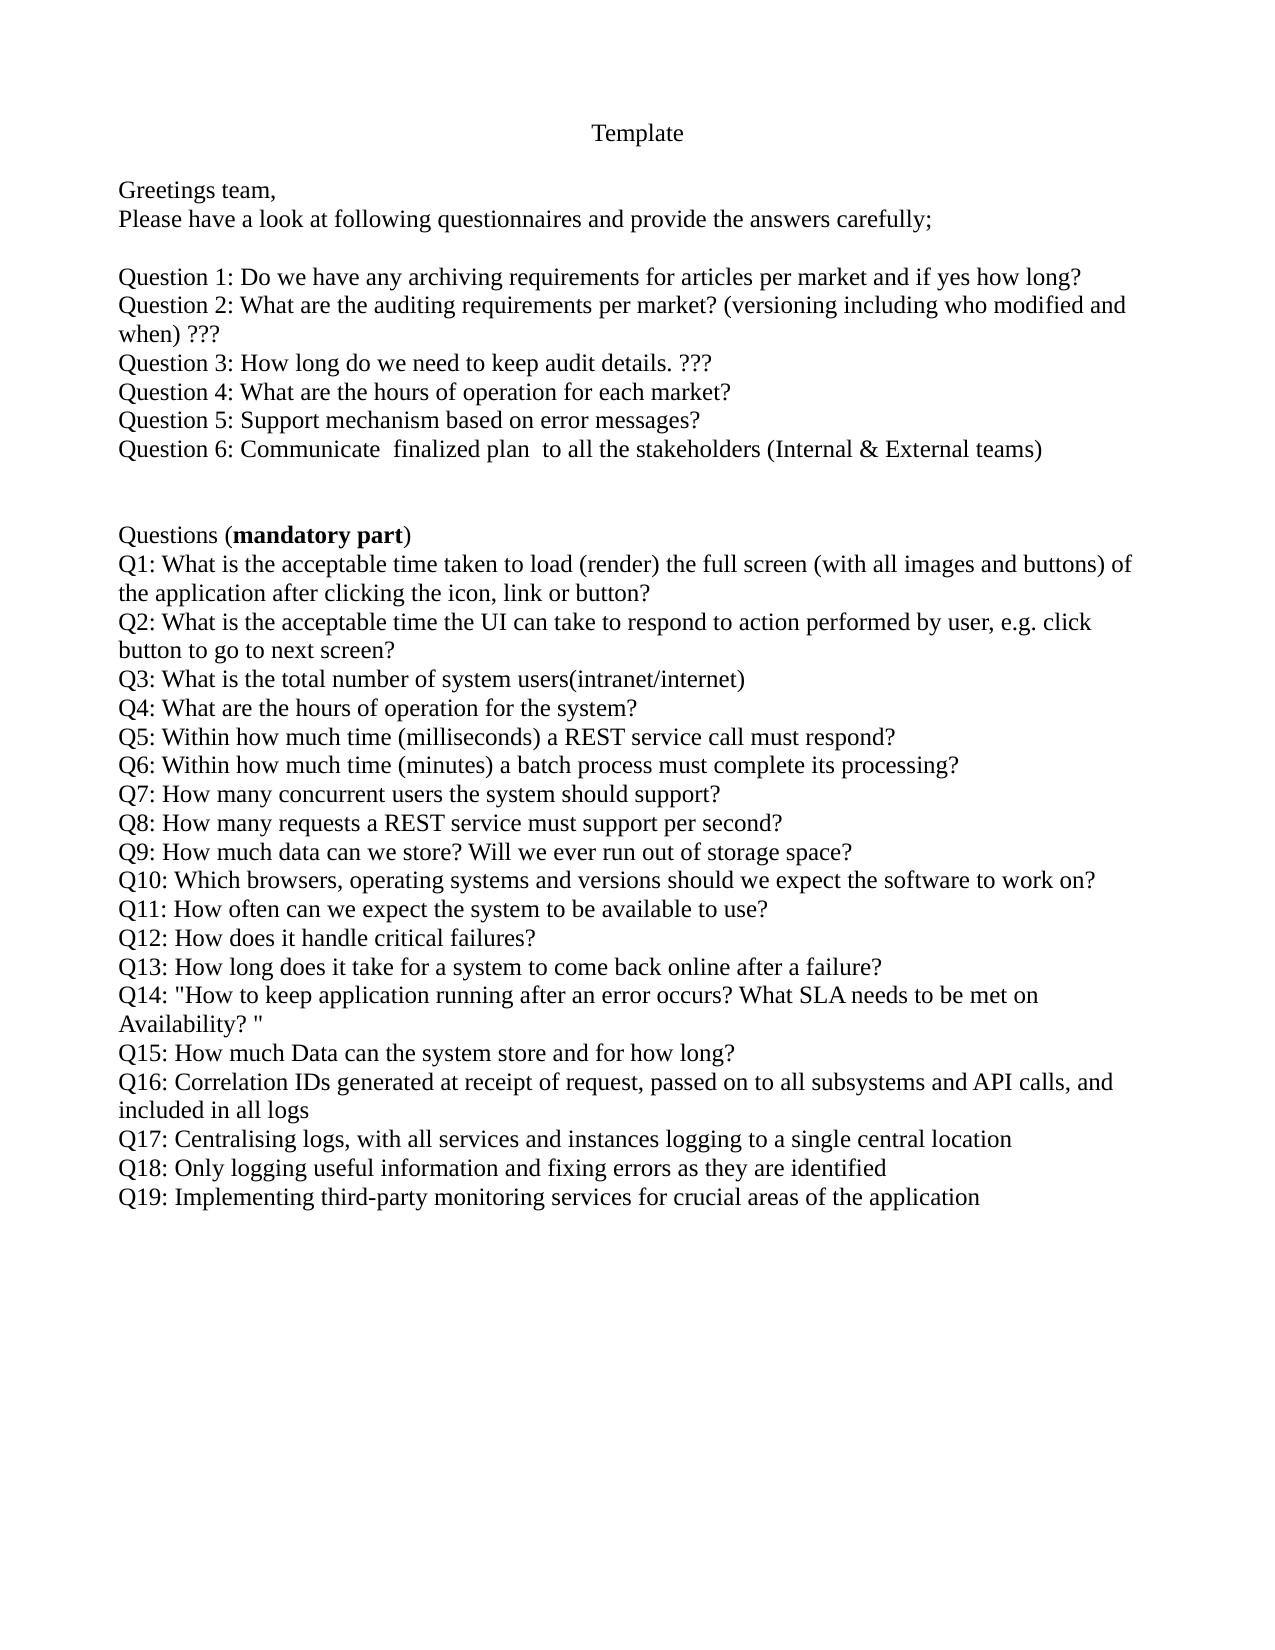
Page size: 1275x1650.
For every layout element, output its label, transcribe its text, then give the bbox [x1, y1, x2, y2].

text Q16: Correlation IDs generated at receipt of request, passed on to all subsystems and API calls, and included in all logs [118, 1067, 1157, 1124]
text Q12: How does it handle critical failures? [118, 923, 1157, 952]
text Questions (mandatory part) [118, 521, 1157, 549]
text Template [118, 118, 1157, 147]
text Greetings team, Please have a look at following questionnaires and provide the answers carefully; [118, 176, 1157, 233]
text Q3: What is the total number of system users(intranet/internet) [118, 664, 1157, 693]
text Q2: What is the acceptable time the UI can take to respond to action performed by user, e.g. click button to go to next screen? [118, 607, 1157, 664]
text Q1: What is the acceptable time taken to load (render) the full screen (with all images and buttons) of the application after clicking the icon, link or button? [118, 549, 1157, 607]
text Q15: How much Data can the system store and for how long? [118, 1038, 1157, 1067]
text Q11: How often can we expect the system to be available to use? [118, 894, 1157, 923]
text Q17: Centralising logs, with all services and instances logging to a single central location [118, 1124, 1157, 1153]
text Question 6: Communicate finalized plan to all the stakeholders (Internal & External teams) [118, 434, 1157, 492]
text Q18: Only logging useful information and fixing errors as they are identified [118, 1153, 1157, 1182]
text Question 1: Do we have any archiving requirements for articles per market and if yes how long? [118, 262, 1157, 291]
text Question 5: Support mechanism based on error messages? [118, 406, 1157, 434]
text Q9: How much data can we store? Will we ever run out of storage space? [118, 837, 1157, 866]
text Question 3: How long do we need to keep audit details. ??? [118, 348, 1157, 377]
text Q10: Which browsers, operating systems and versions should we expect the software to work on? [118, 866, 1157, 894]
text Q4: What are the hours of operation for the system? [118, 693, 1157, 722]
text Q5: Within how much time (milliseconds) a REST service call must respond? [118, 722, 1157, 751]
text Q13: How long does it take for a system to come back online after a failure? [118, 952, 1157, 981]
text Q6: Within how much time (minutes) a batch process must complete its processing? [118, 751, 1157, 779]
text Q8: How many requests a REST service must support per second? [118, 808, 1157, 837]
text Q19: Implementing third-party monitoring services for crucial areas of the application [118, 1182, 1157, 1211]
text Q14: "How to keep application running after an error occurs? What SLA needs to be met on Availability? " [118, 981, 1157, 1038]
text Question 4: What are the hours of operation for each market? [118, 377, 1157, 406]
text Q7: How many concurrent users the system should support? [118, 779, 1157, 808]
text Question 2: What are the auditing requirements per market? (versioning including who modified and when) ??? [118, 291, 1157, 348]
